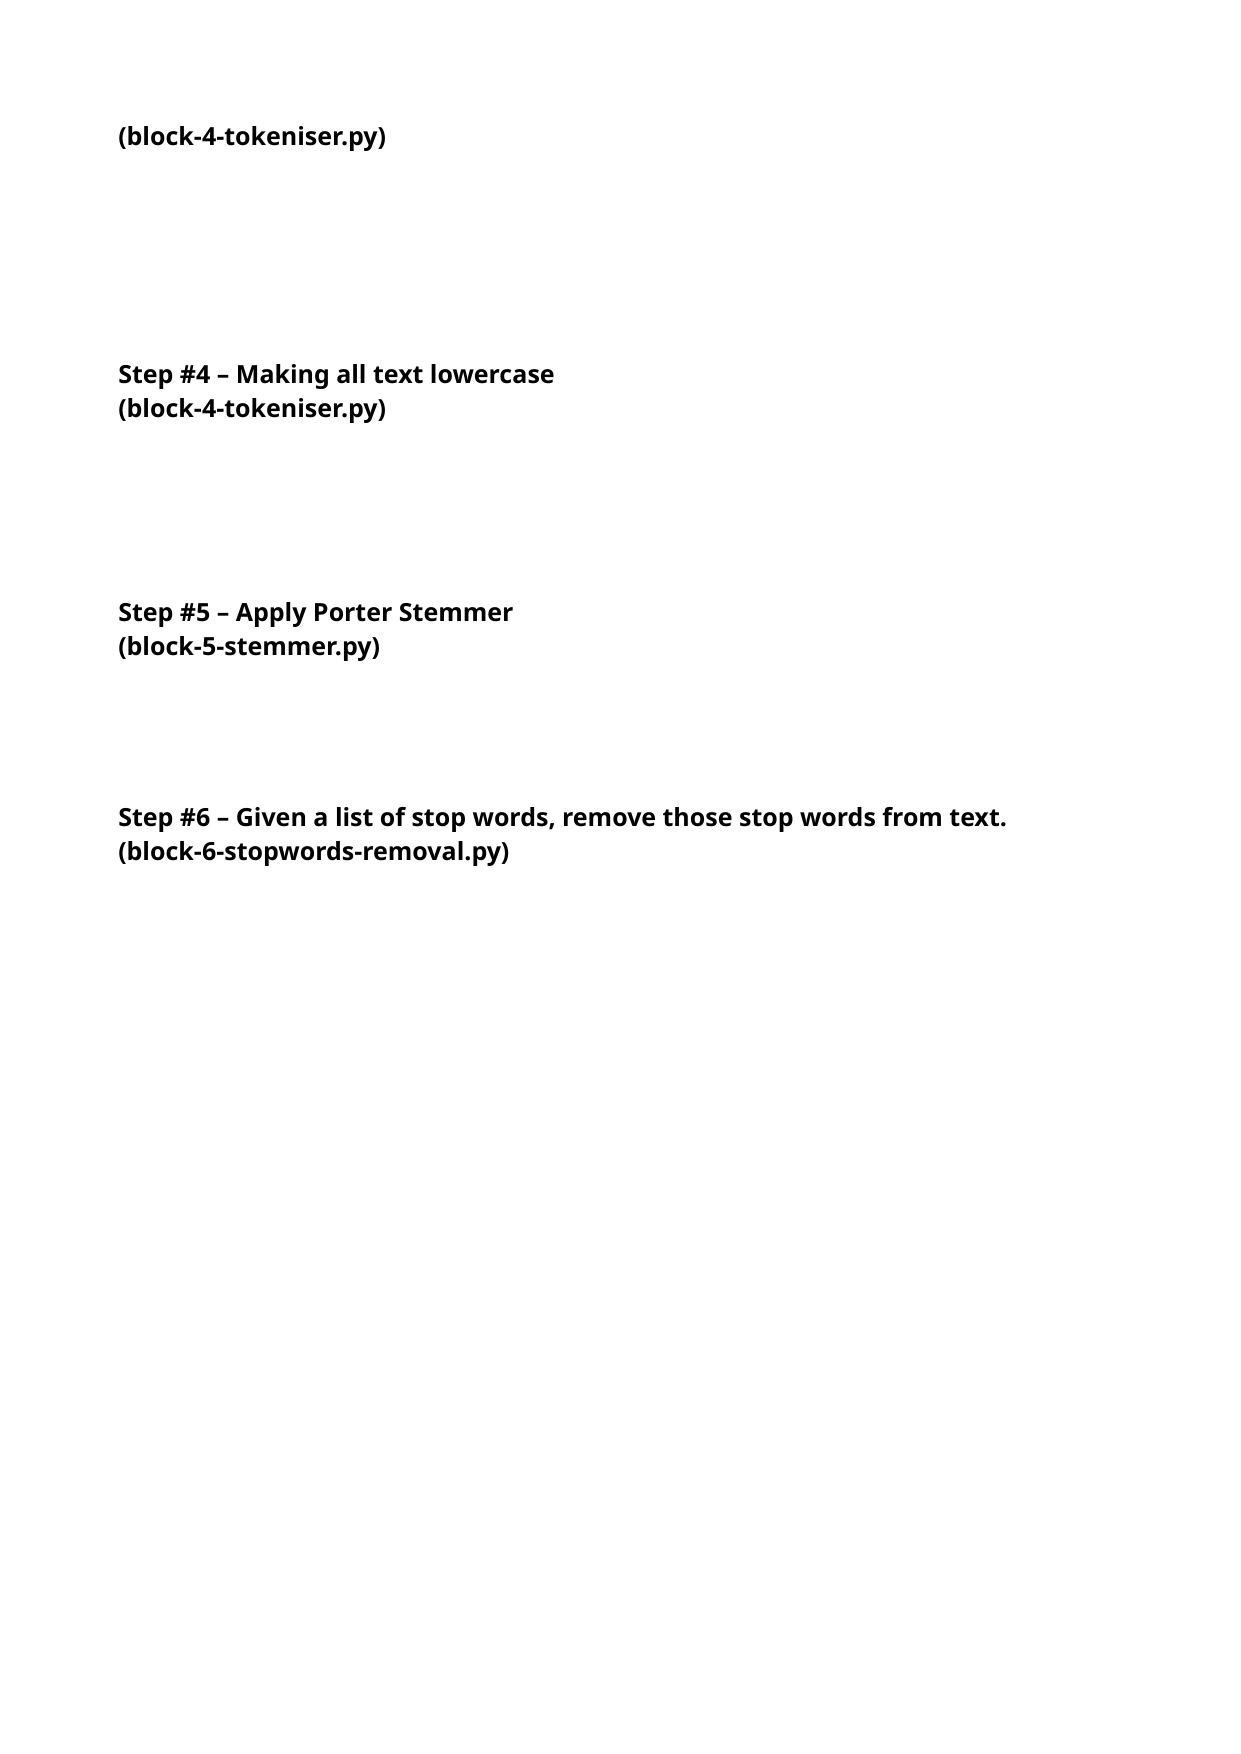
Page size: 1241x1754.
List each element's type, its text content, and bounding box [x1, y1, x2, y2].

text (block-5-stemmer.py) [118, 629, 1122, 663]
text (block-4-tokeniser.py) [118, 118, 1122, 152]
text (block-6-stopwords-removal.py) [118, 833, 1122, 867]
text Step #4 – Making all text lowercase [118, 357, 1122, 391]
text Step #6 – Given a list of stop words, remove those stop words from text. [118, 799, 1122, 833]
text (block-4-tokeniser.py) [118, 391, 1122, 425]
text Step #5 – Apply Porter Stemmer [118, 595, 1122, 629]
